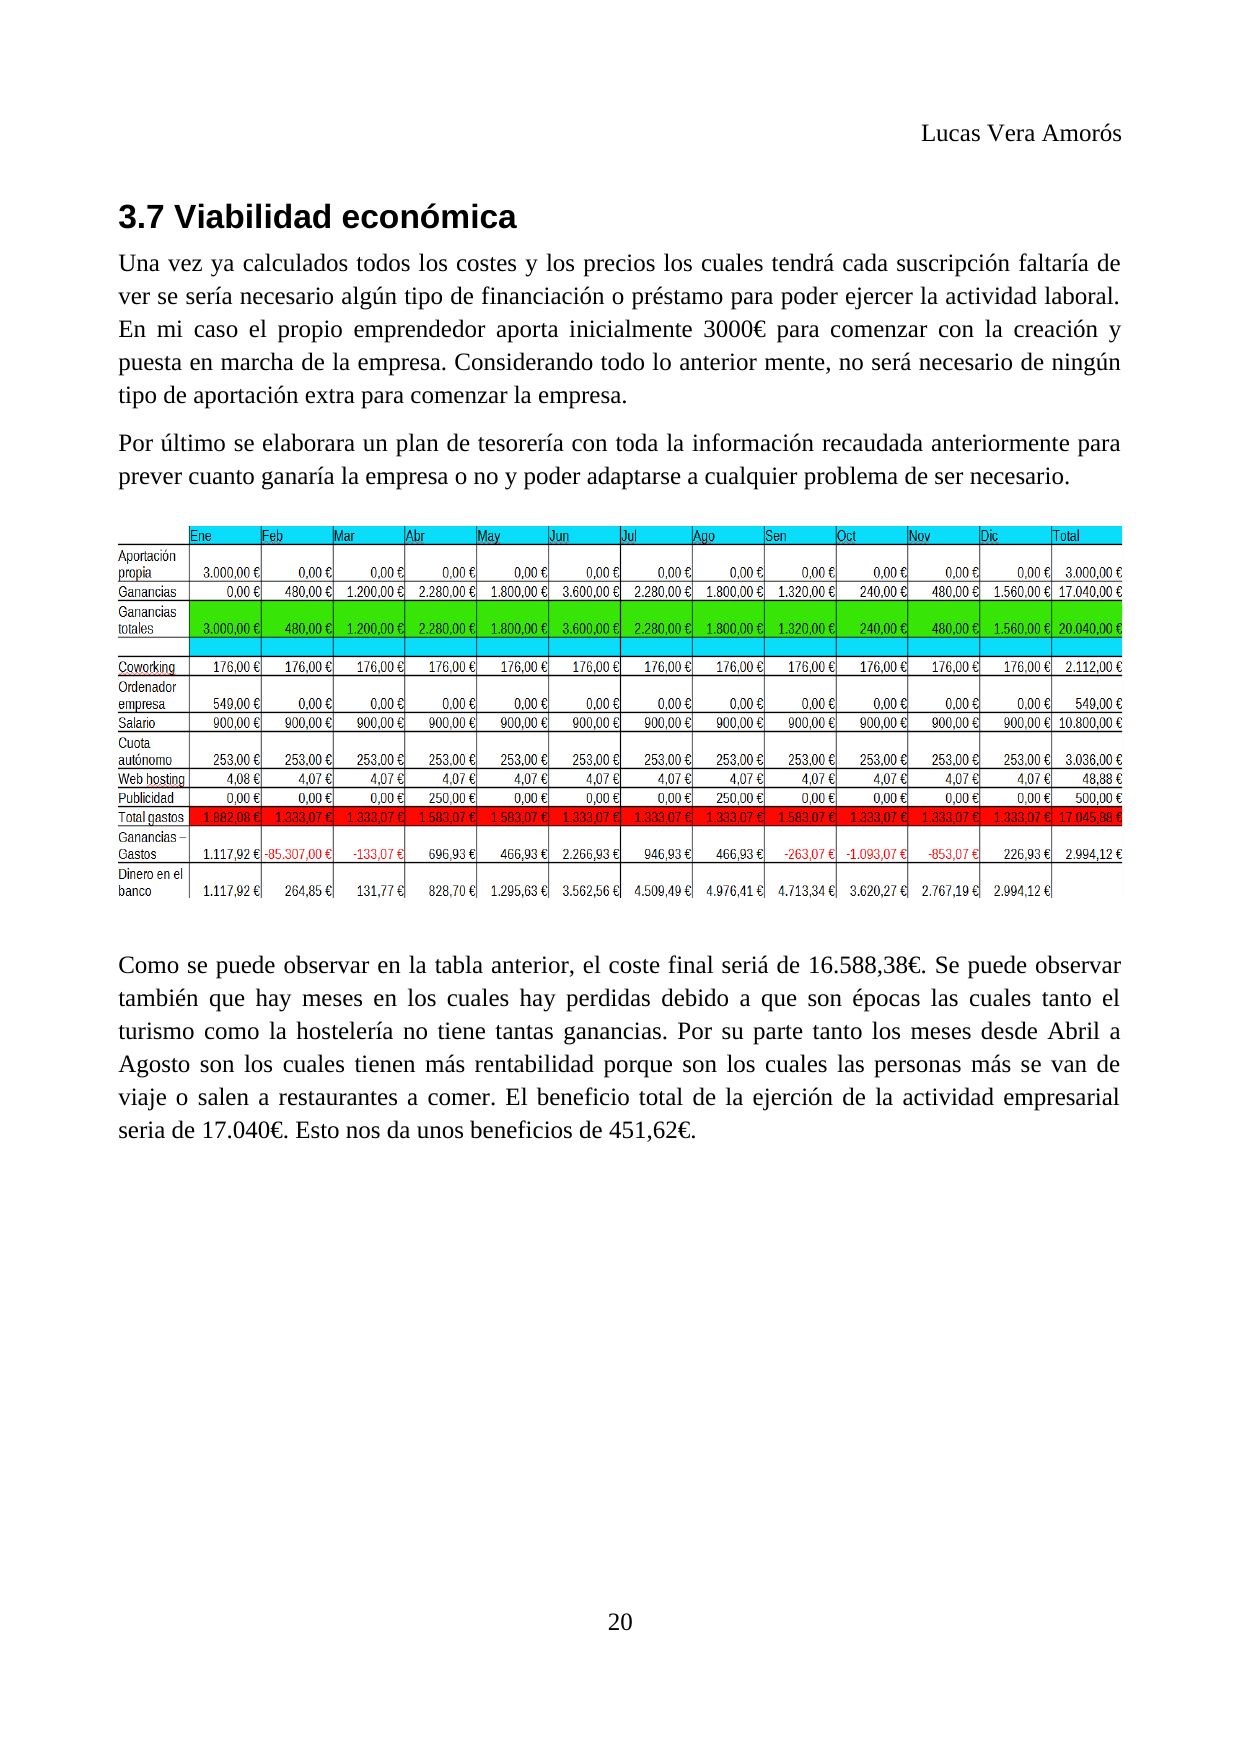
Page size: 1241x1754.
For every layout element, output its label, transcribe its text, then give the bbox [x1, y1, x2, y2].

text Como se puede observar en la tabla anterior, el coste final seriá de 16.588,38€. Se puede observar también que hay meses en los cuales hay perdidas debido a que son épocas las cuales tanto el turismo como la hostelería no tiene tantas ganancias. Por su parte tanto los meses desde Abril a Agosto son los cuales tienen más rentabilidad porque son los cuales las personas más se van de viaje o salen a restaurantes a comer. El beneficio total de la ejerción de la actividad empresarial seria de 17.040€. Esto nos da unos beneficios de 451,62€. [118, 950, 1122, 1144]
text Por último se elaborara un plan de tesorería con toda la información recaudada anteriormente para prever cuanto ganaría la empresa o no y poder adaptarse a cualquier problema de ser necesario. [118, 428, 1122, 490]
picture [118, 526, 1123, 898]
text Una vez ya calculados todos los costes y los precios los cuales tendrá cada suscripción faltaría de ver se sería necesario algún tipo de financiación o préstamo para poder ejercer la actividad laboral. En mi caso el propio emprendedor aporta inicialmente 3000€ para comenzar con la creación y puesta en marcha de la empresa. Considerando todo lo anterior mente, no será necesario de ningún tipo de aportación extra para comenzar la empresa. [118, 248, 1122, 409]
subtitle 3.7 Viabilidad económica [118, 197, 1122, 236]
